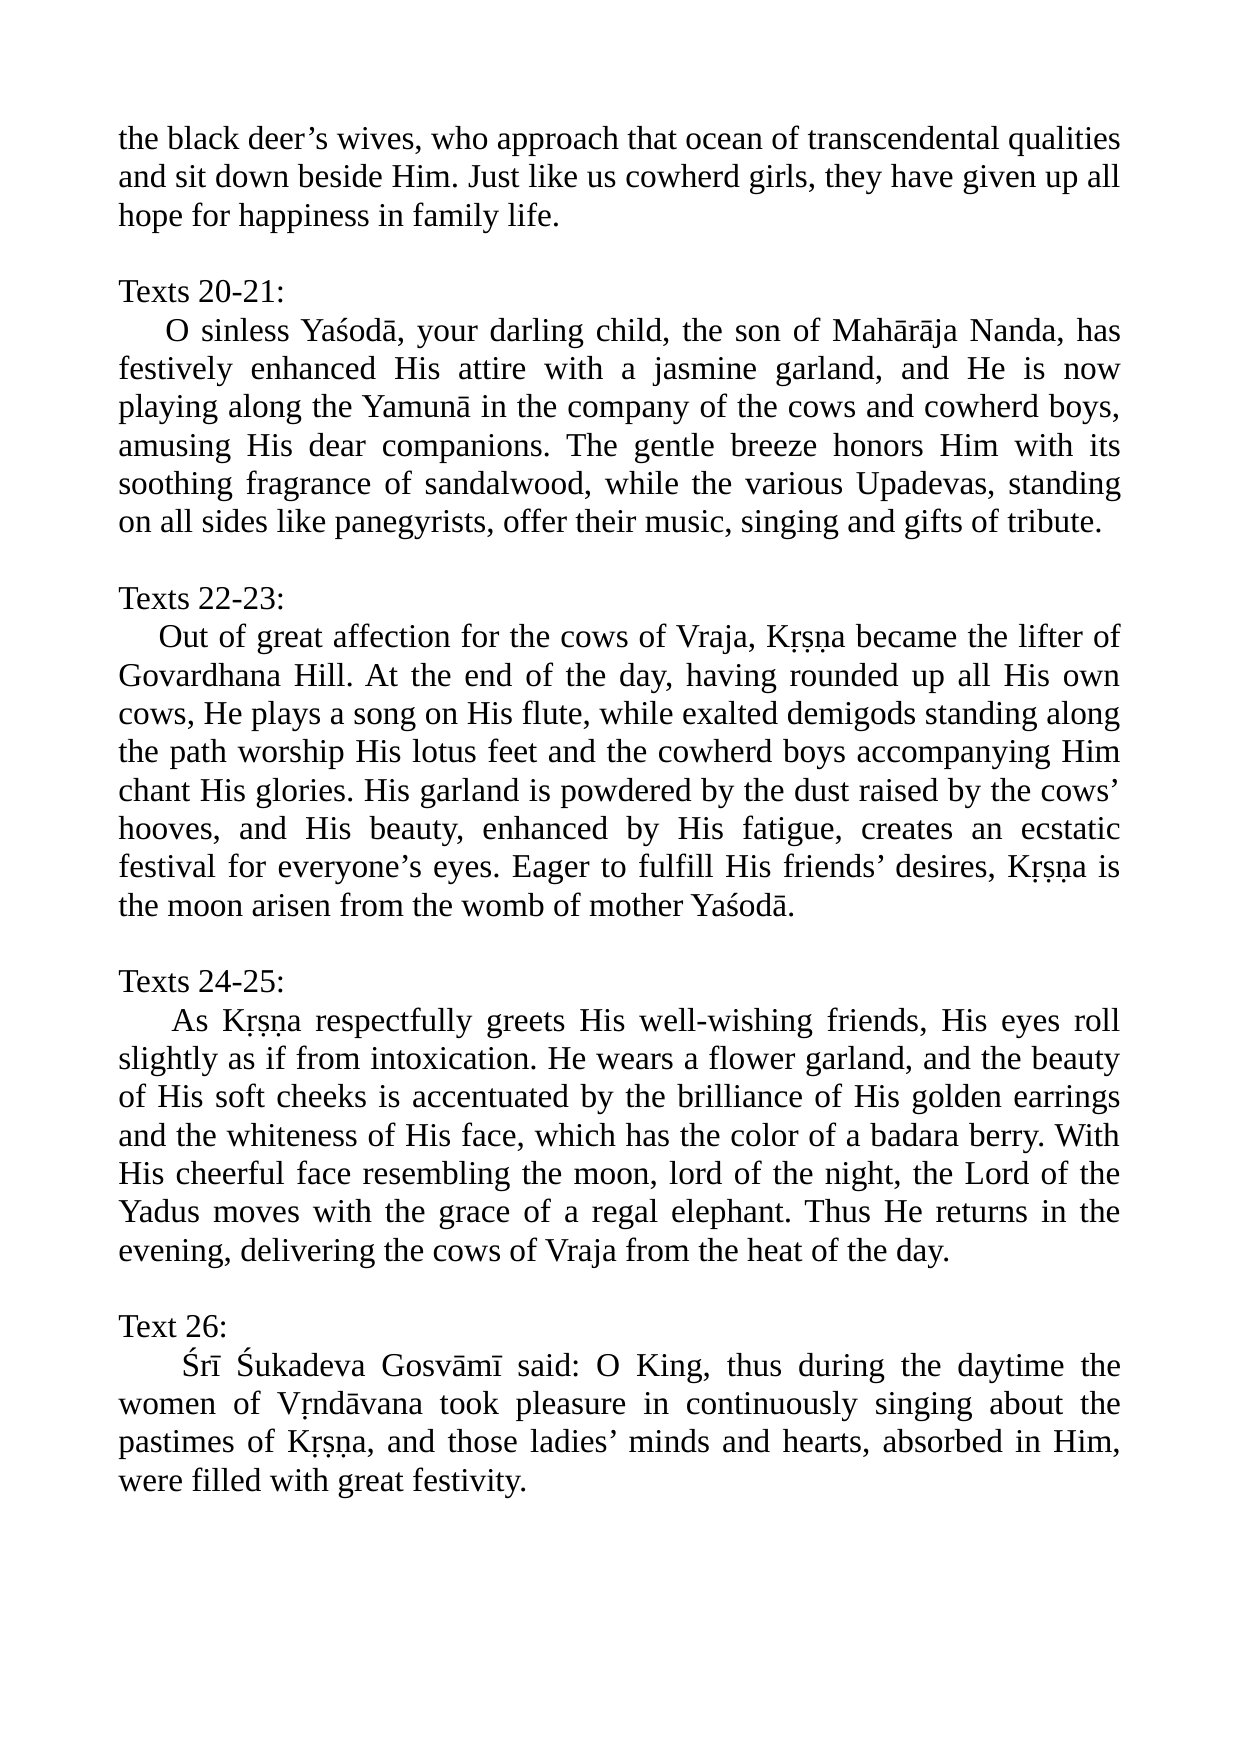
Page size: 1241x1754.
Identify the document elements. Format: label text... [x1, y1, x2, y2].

text Texts 24-25: [118, 961, 1122, 1000]
text As Kṛṣṇa respectfully greets His well-wishing friends, His eyes roll slightly as if from intoxication. He wears a flower garland, and the beauty of His soft cheeks is accentuated by the brilliance of His golden earrings and the whiteness of His face, which has the color of a badara berry. With His cheerful face resembling the moon, lord of the night, the Lord of the Yadus moves with the grace of a regal elephant. Thus He returns in the evening, delivering the cows of Vraja from the heat of the day. [118, 1000, 1122, 1268]
text the black deer’s wives, who approach that ocean of transcendental qualities and sit down beside Him. Just like us cowherd girls, they have given up all hope for happiness in family life. [118, 118, 1122, 233]
text Out of great affection for the cows of Vraja, Kṛṣṇa became the lifter of Govardhana Hill. At the end of the day, having rounded up all His own cows, He plays a song on His flute, while exalted demigods standing along the path worship His lotus feet and the cowherd boys accompanying Him chant His glories. His garland is powdered by the dust raised by the cows’ hooves, and His beauty, enhanced by His fatigue, creates an ecstatic festival for everyone’s eyes. Eager to fulfill His friends’ desires, Kṛṣṇa is the moon arisen from the womb of mother Yaśodā. [118, 616, 1122, 923]
text O sinless Yaśodā, your darling child, the son of Mahārāja Nanda, has festively enhanced His attire with a jasmine garland, and He is now playing along the Yamunā in the company of the cows and cowherd boys, amusing His dear companions. The gentle breeze honors Him with its soothing fragrance of sandalwood, while the various Upadevas, standing on all sides like panegyrists, offer their music, singing and gifts of tribute. [118, 310, 1122, 540]
text Śrī Śukadeva Gosvāmī said: O King, thus during the daytime the women of Vṛndāvana took pleasure in continuously singing about the pastimes of Kṛṣṇa, and those ladies’ minds and hearts, absorbed in Him, were filled with great festivity. [118, 1345, 1122, 1498]
text Text 26: [118, 1306, 1122, 1345]
text Texts 20-21: [118, 271, 1122, 310]
text Texts 22-23: [118, 578, 1122, 616]
